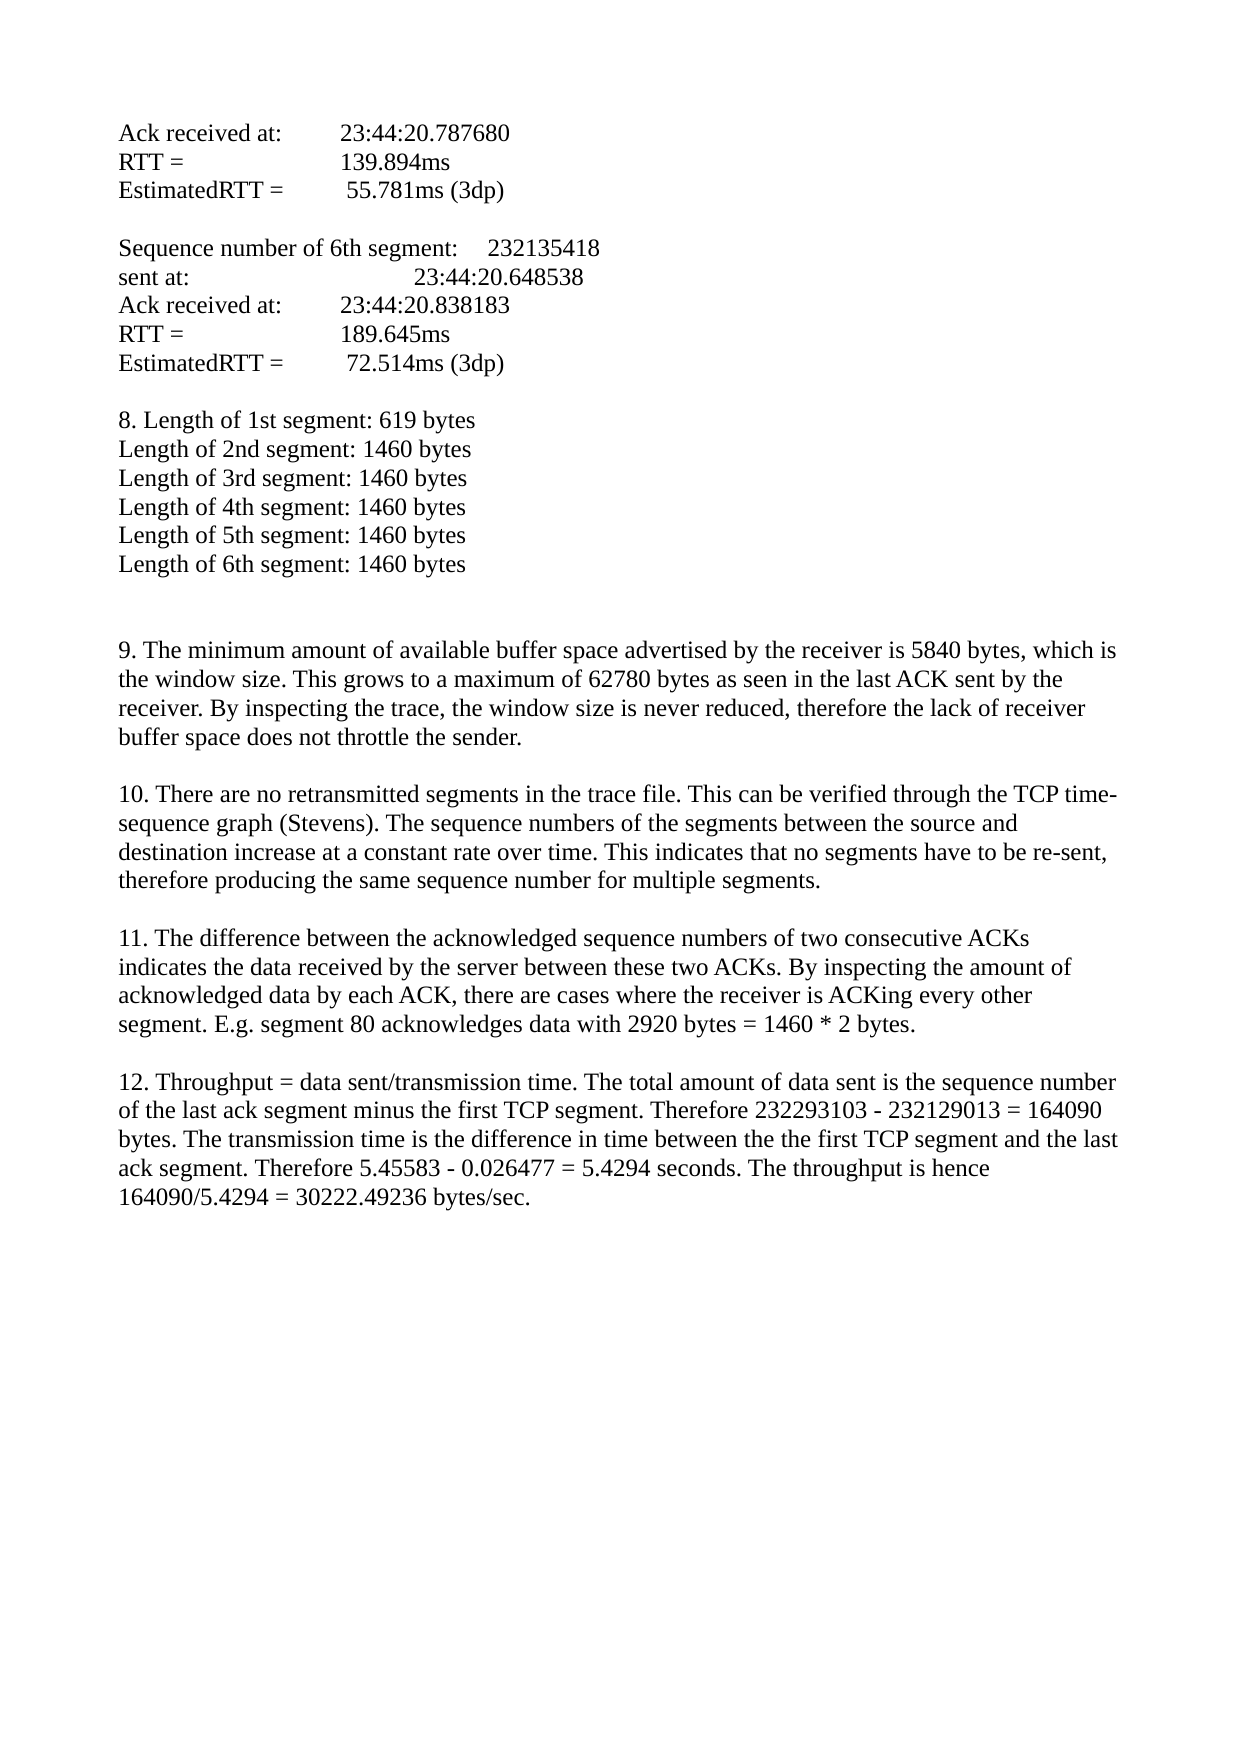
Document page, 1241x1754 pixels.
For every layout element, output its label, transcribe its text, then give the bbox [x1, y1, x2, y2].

text EstimatedRTT = 55.781ms (3dp) [118, 176, 1122, 204]
text Ack received at: 23:44:20.838183 [118, 291, 1122, 319]
text Length of 2nd segment: 1460 bytes [118, 434, 1122, 463]
text 11. The difference between the acknowledged sequence numbers of two consecutive ACKs indicates the data received by the server between these two ACKs. By inspecting the amount of acknowledged data by each ACK, there are cases where the receiver is ACKing every other segment. E.g. segment 80 acknowledges data with 2920 bytes = 1460 * 2 bytes. [118, 923, 1122, 1038]
text Length of 4th segment: 1460 bytes [118, 492, 1122, 521]
text 8. Length of 1st segment: 619 bytes [118, 406, 1122, 434]
text Length of 5th segment: 1460 bytes [118, 521, 1122, 549]
text Length of 6th segment: 1460 bytes [118, 549, 1122, 578]
text Ack received at: 23:44:20.787680 [118, 118, 1122, 147]
text 12. Throughput = data sent/transmission time. The total amount of data sent is the sequence number of the last ack segment minus the first TCP segment. Therefore 232293103 - 232129013 = 164090 bytes. The transmission time is the difference in time between the the first TCP segment and the last ack segment. Therefore 5.45583 - 0.026477 = 5.4294 seconds. The throughput is hence 164090/5.4294 = 30222.49236 bytes/sec. [118, 1067, 1122, 1211]
text EstimatedRTT = 72.514ms (3dp) [118, 348, 1122, 377]
text RTT = 139.894ms [118, 147, 1122, 176]
text Length of 3rd segment: 1460 bytes [118, 463, 1122, 492]
text 10. There are no retransmitted segments in the trace file. This can be verified through the TCP time-sequence graph (Stevens). The sequence numbers of the segments between the source and destination increase at a constant rate over time. This indicates that no segments have to be re-sent, therefore producing the same sequence number for multiple segments. [118, 779, 1122, 894]
text RTT = 189.645ms [118, 319, 1122, 348]
text 9. The minimum amount of available buffer space advertised by the receiver is 5840 bytes, which is the window size. This grows to a maximum of 62780 bytes as seen in the last ACK sent by the receiver. By inspecting the trace, the window size is never reduced, therefore the lack of receiver buffer space does not throttle the sender. [118, 636, 1122, 751]
text Sequence number of 6th segment: 232135418 [118, 233, 1122, 262]
text sent at: 23:44:20.648538 [118, 262, 1122, 291]
